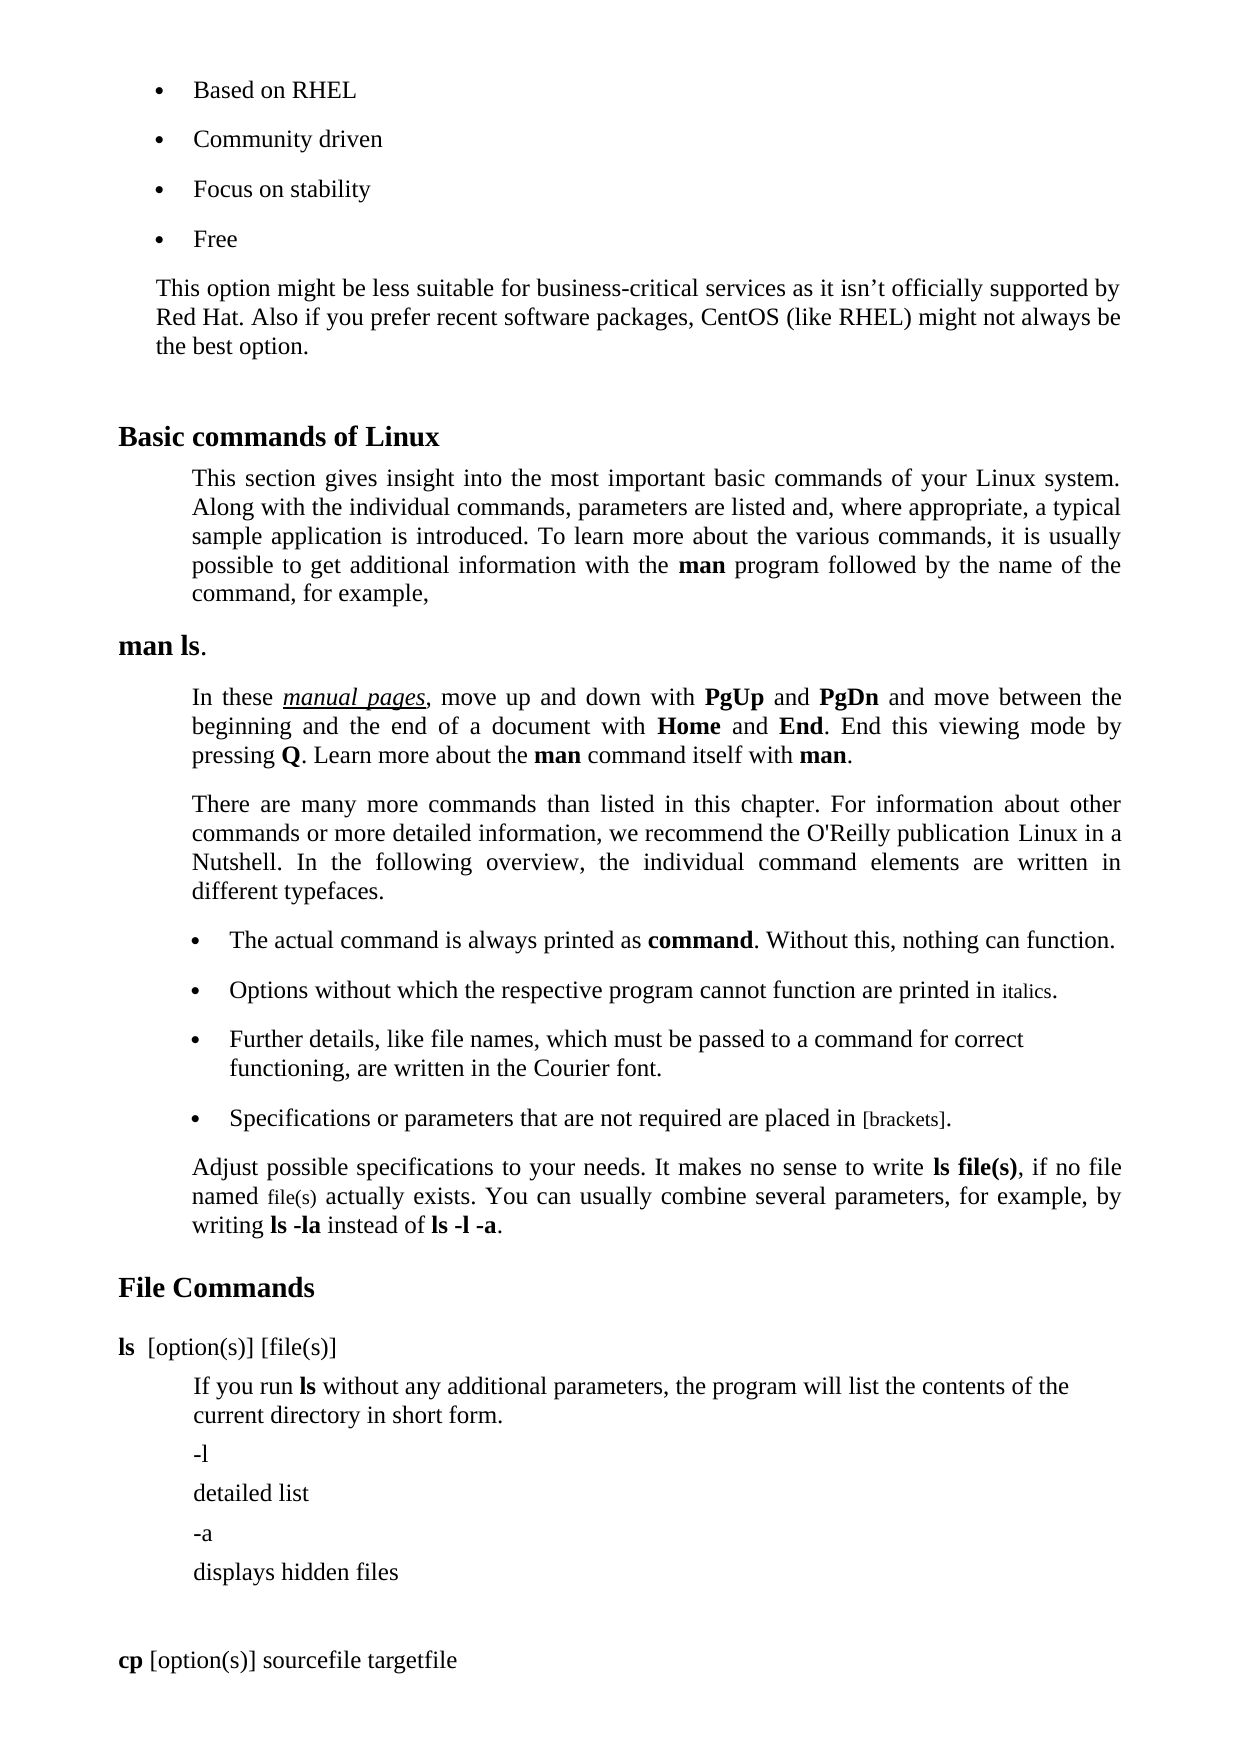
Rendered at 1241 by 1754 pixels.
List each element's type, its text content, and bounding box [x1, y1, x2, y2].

list Focus on stability [156, 174, 1122, 203]
list Specifications or parameters that are not required are placed in [brackets]. [192, 1103, 1122, 1132]
text Adjust possible specifications to your needs. It makes no sense to write ls file(s), if no file named file(s) actually exists. You can usually combine several parameters, for example, by writing ls -la instead of ls -l -a. [192, 1152, 1122, 1239]
text In these manual pages, move up and down with PgUp and PgDn and move between the beginning and the end of a document with Home and End. End this viewing mode by pressing Q. Learn more about the man command itself with man. [192, 682, 1122, 769]
list Options without which the respective program cannot function are printed in italics. [192, 975, 1122, 1004]
text ls [option(s)] [file(s)] [118, 1332, 1122, 1361]
list Community driven [156, 124, 1122, 153]
text Basic commands of Linux [118, 419, 1122, 453]
text This section gives insight into the most important basic commands of your Linux system. Along with the individual commands, parameters are listed and, where appropriate, a typical sample application is introduced. To learn more about the various commands, it is usually possible to get additional information with the man program followed by the name of the command, for example, [192, 463, 1122, 607]
text -l [193, 1439, 1122, 1468]
list Further details, like file names, which must be passed to a command for correct functioning, are written in the Courier font. [192, 1024, 1122, 1082]
list The actual command is always printed as command. Without this, nothing can function. [192, 925, 1122, 954]
list Based on RHEL [156, 75, 1122, 104]
text detailed list [193, 1478, 1122, 1507]
text man ls. [118, 628, 1122, 662]
text If you run ls without any additional parameters, the program will list the contents of the current directory in short form. [193, 1371, 1122, 1429]
subtitle File Commands [118, 1270, 1122, 1303]
text displays hidden files [193, 1557, 1122, 1586]
text -a [193, 1518, 1122, 1546]
text This option might be less suitable for business-critical services as it isn’t officially supported by Red Hat. Also if you prefer recent software packages, CentOS (like RHEL) might not always be the best option. [156, 273, 1122, 359]
text There are many more commands than listed in this chapter. For information about other commands or more detailed information, we recommend the O'Reilly publication Linux in a Nutshell. In the following overview, the individual command elements are written in different typefaces. [192, 789, 1122, 904]
text cp [option(s)] sourcefile targetfile [118, 1646, 1122, 1674]
list Free [156, 224, 1122, 252]
